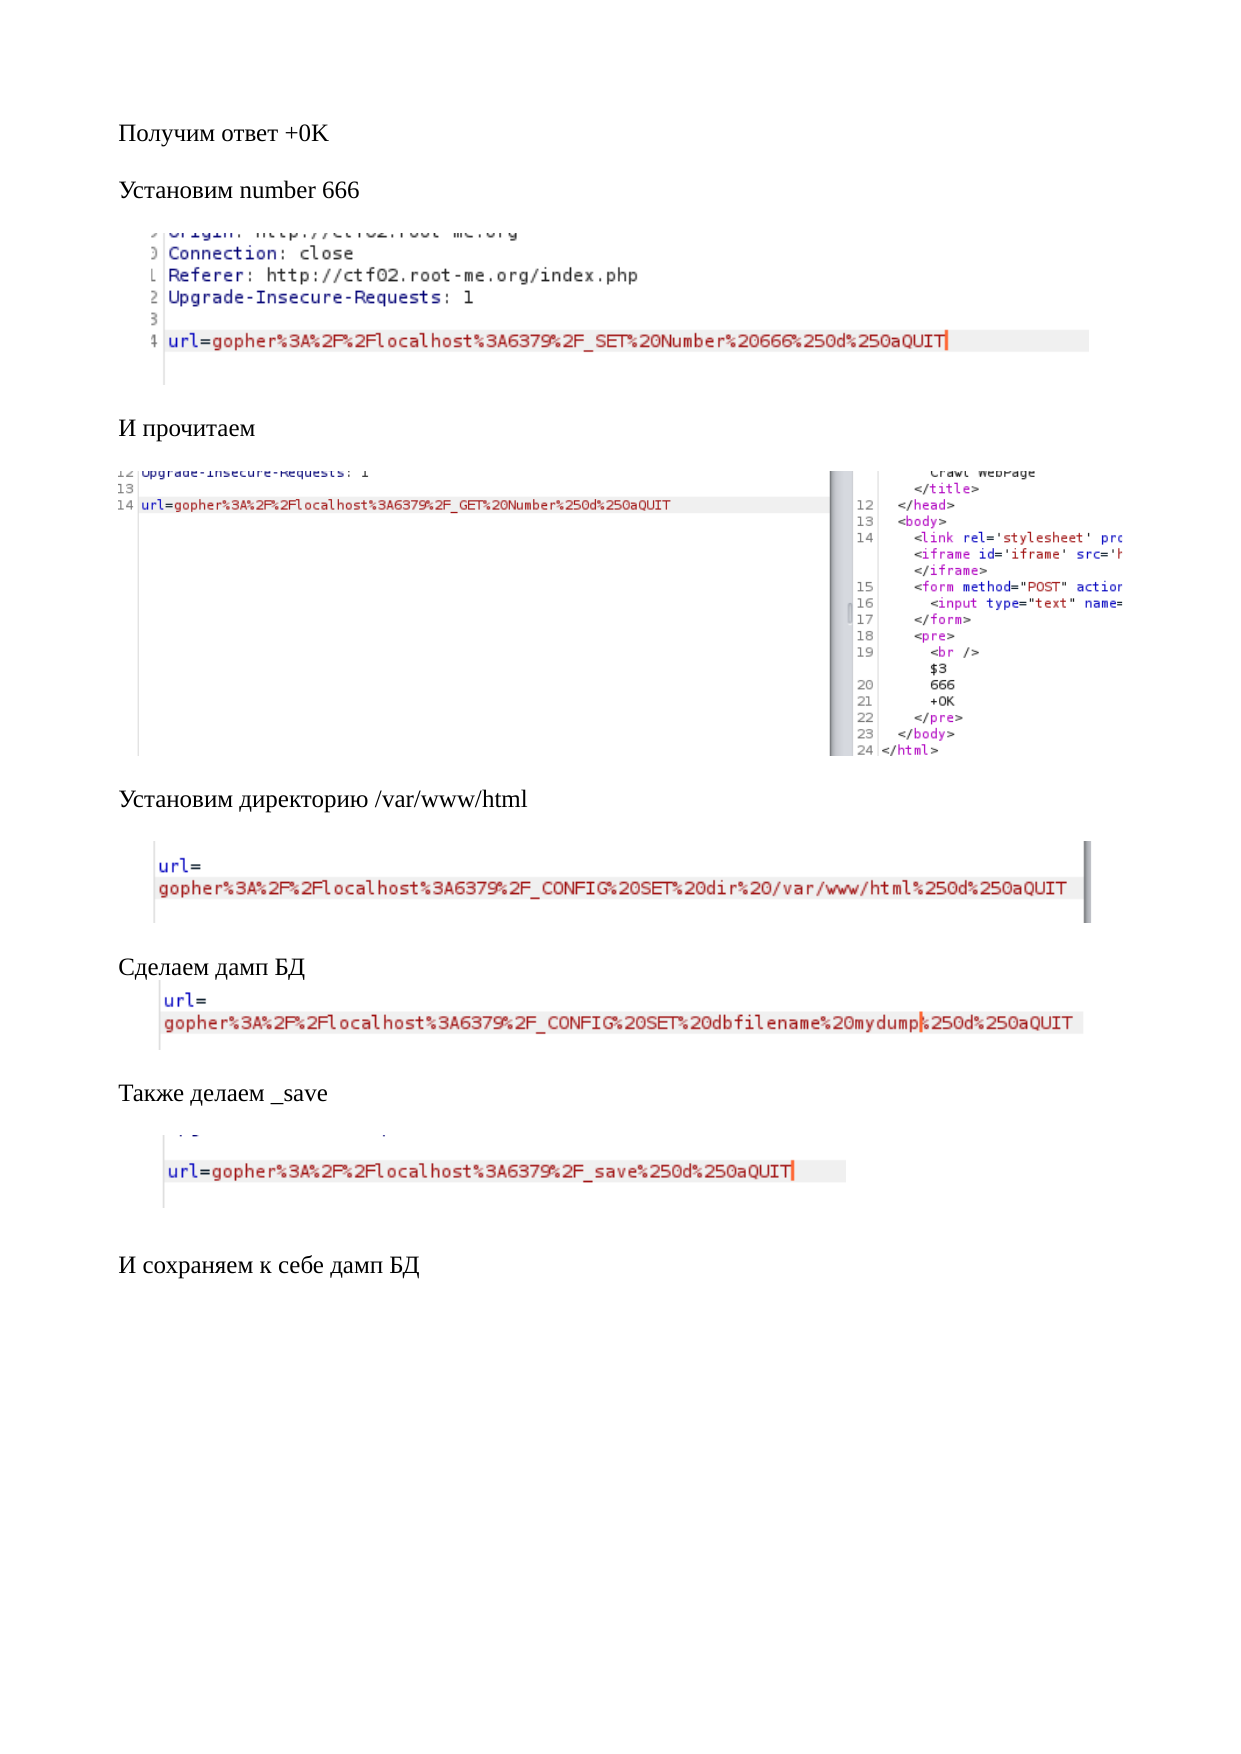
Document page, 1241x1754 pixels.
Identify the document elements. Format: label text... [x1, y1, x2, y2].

text Получим ответ +0K [118, 118, 1122, 147]
picture [151, 233, 1089, 385]
text Также делаем _save [118, 1078, 1122, 1107]
text И прочитаем [118, 413, 1122, 442]
picture [160, 1135, 846, 1208]
text Сделаем дамп БД [118, 952, 1122, 981]
text И сохраняем к себе дамп БД [118, 1251, 1122, 1279]
text Установим директорию /var/www/html [118, 784, 1122, 813]
picture [118, 471, 1123, 756]
picture [149, 841, 1092, 923]
text Установим number 666 [118, 176, 1122, 204]
picture [156, 980, 1084, 1050]
